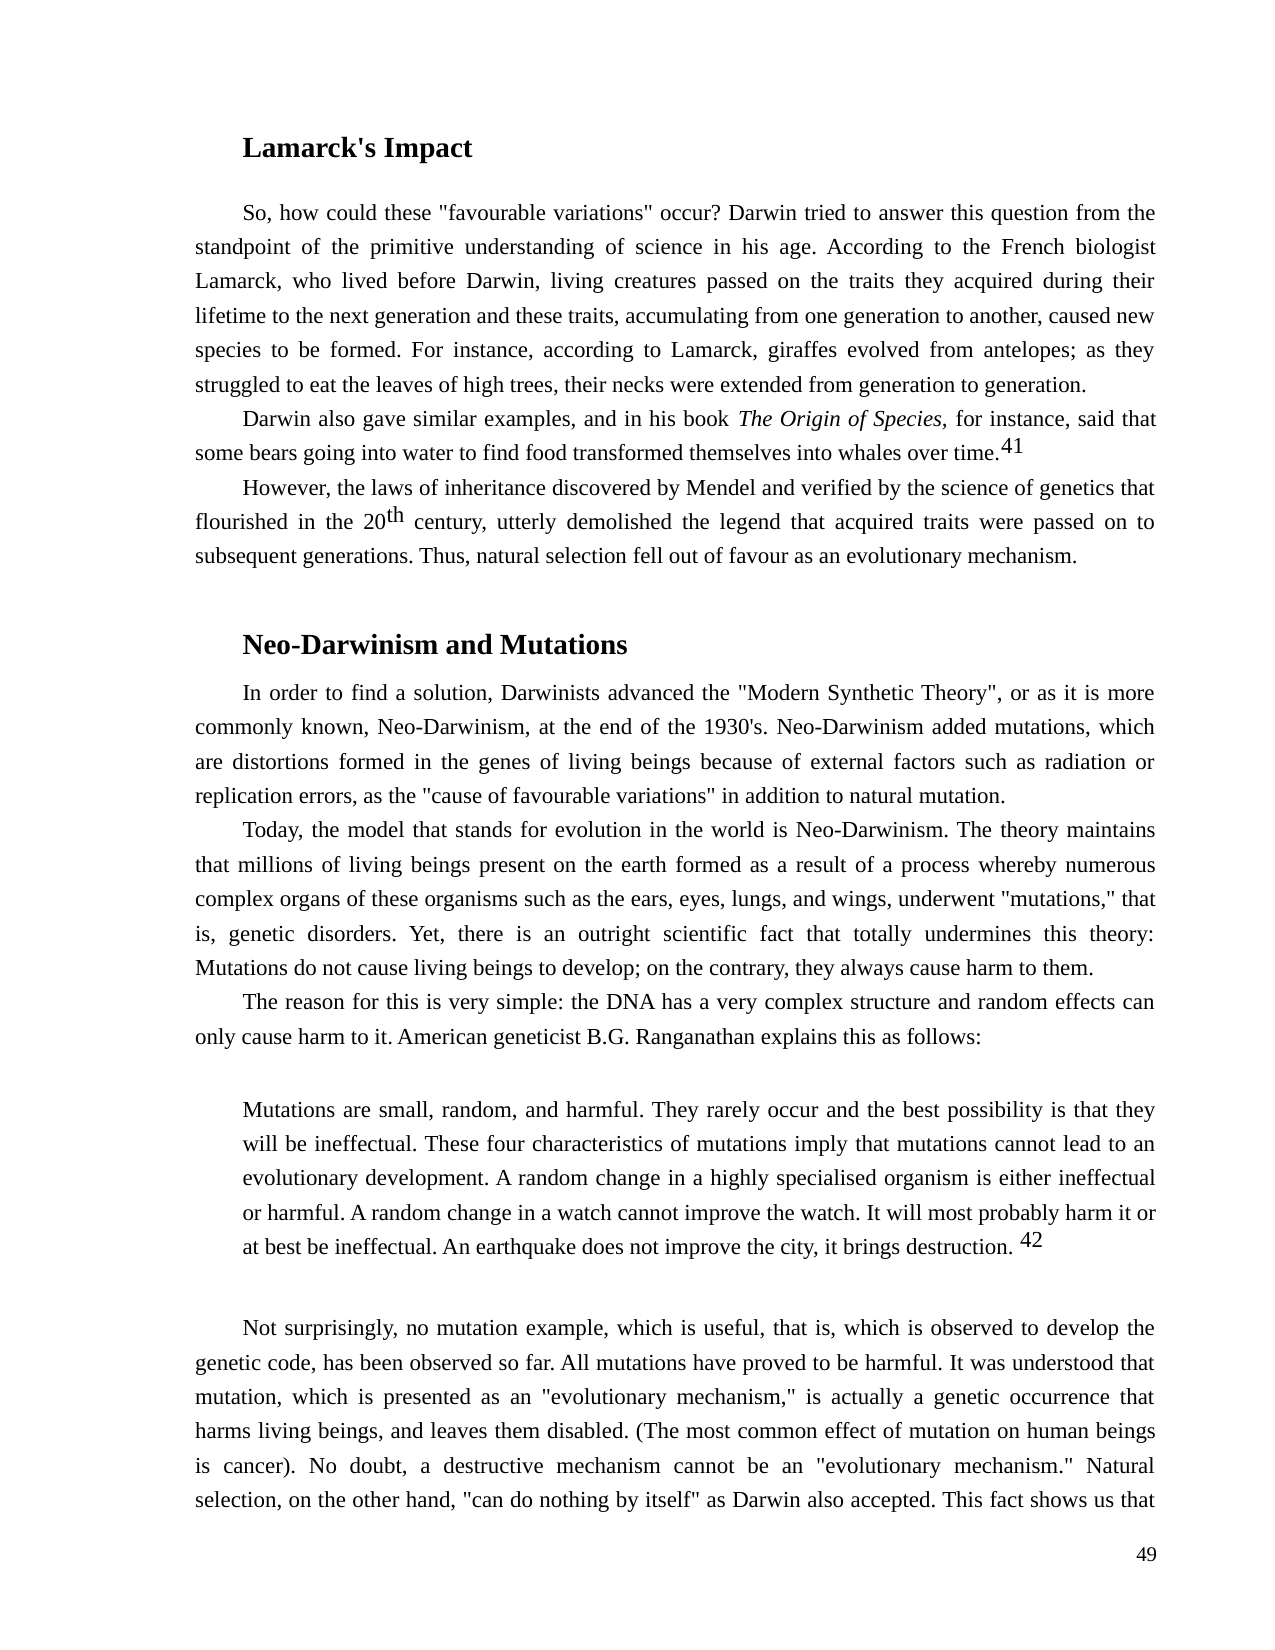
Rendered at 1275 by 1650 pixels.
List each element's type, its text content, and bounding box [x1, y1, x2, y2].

text So, how could these "favourable variations" occur? Darwin tried to answer this question from the standpoint of the primitive understanding of science in his age. According to the French biologist Lamarck, who lived before Darwin, living creatures passed on the traits they acquired during their lifetime to the next generation and these traits, accumulating from one generation to another, caused new species to be formed. For instance, according to Lamarck, giraffes evolved from antelopes; as they struggled to eat the leaves of high trees, their necks were extended from generation to generation. [195, 193, 1157, 399]
text Lamarck's Impact [195, 130, 1157, 163]
text Today, the model that stands for evolution in the world is Neo-Darwinism. The theory maintains that millions of living beings present on the earth formed as a result of a process whereby numerous complex organs of these organisms such as the ears, eyes, lungs, and wings, underwent "mutations," that is, genetic disorders. Yet, there is an outright scientific fact that totally undermines this theory: Mutations do not cause living beings to develop; on the contrary, they always cause harm to them. [195, 810, 1157, 982]
text In order to find a solution, Darwinists advanced the "Modern Synthetic Theory", or as it is more commonly known, Neo-Darwinism, at the end of the 1930's. Neo-Darwinism added mutations, which are distortions formed in the genes of living beings because of external factors such as radiation or replication errors, as the "cause of favourable variations" in addition to natural mutation. [195, 673, 1157, 810]
text Neo-Darwinism and Mutations [195, 630, 1157, 660]
text Not surprisingly, no mutation example, which is useful, that is, which is observed to develop the genetic code, has been observed so far. All mutations have proved to be harmful. It was understood that mutation, which is presented as an "evolutionary mechanism," is actually a genetic occurrence that harms living beings, and leaves them disabled. (The most common effect of mutation on human beings is cancer). No doubt, a destructive mechanism cannot be an "evolutionary mechanism." Natural selection, on the other hand, "can do nothing by itself" as Darwin also accepted. This fact shows us that [195, 1308, 1157, 1514]
text However, the laws of inheritance discovered by Mendel and verified by the science of genetics that flourished in the 20th century, utterly demolished the legend that acquired traits were passed on to subsequent generations. Thus, natural selection fell out of favour as an evolutionary mechanism. [195, 468, 1157, 571]
text Mutations are small, random, and harmful. They rarely occur and the best possibility is that they will be ineffectual. These four characteristics of mutations imply that mutations cannot lead to an evolutionary development. A random change in a highly specialised organism is either ineffectual or harmful. A random change in a watch cannot improve the watch. It will most probably harm it or at best be ineffectual. An earthquake does not improve the city, it brings destruction. 42 [242, 1089, 1157, 1261]
text Darwin also gave similar examples, and in his book The Origin of Species, for instance, said that some bears going into water to find food transformed themselves into whales over time.41 [195, 399, 1157, 468]
text The reason for this is very simple: the DNA has a very complex structure and random effects can only cause harm to it. American geneticist B.G. Ranganathan explains this as follows: [195, 982, 1157, 1051]
